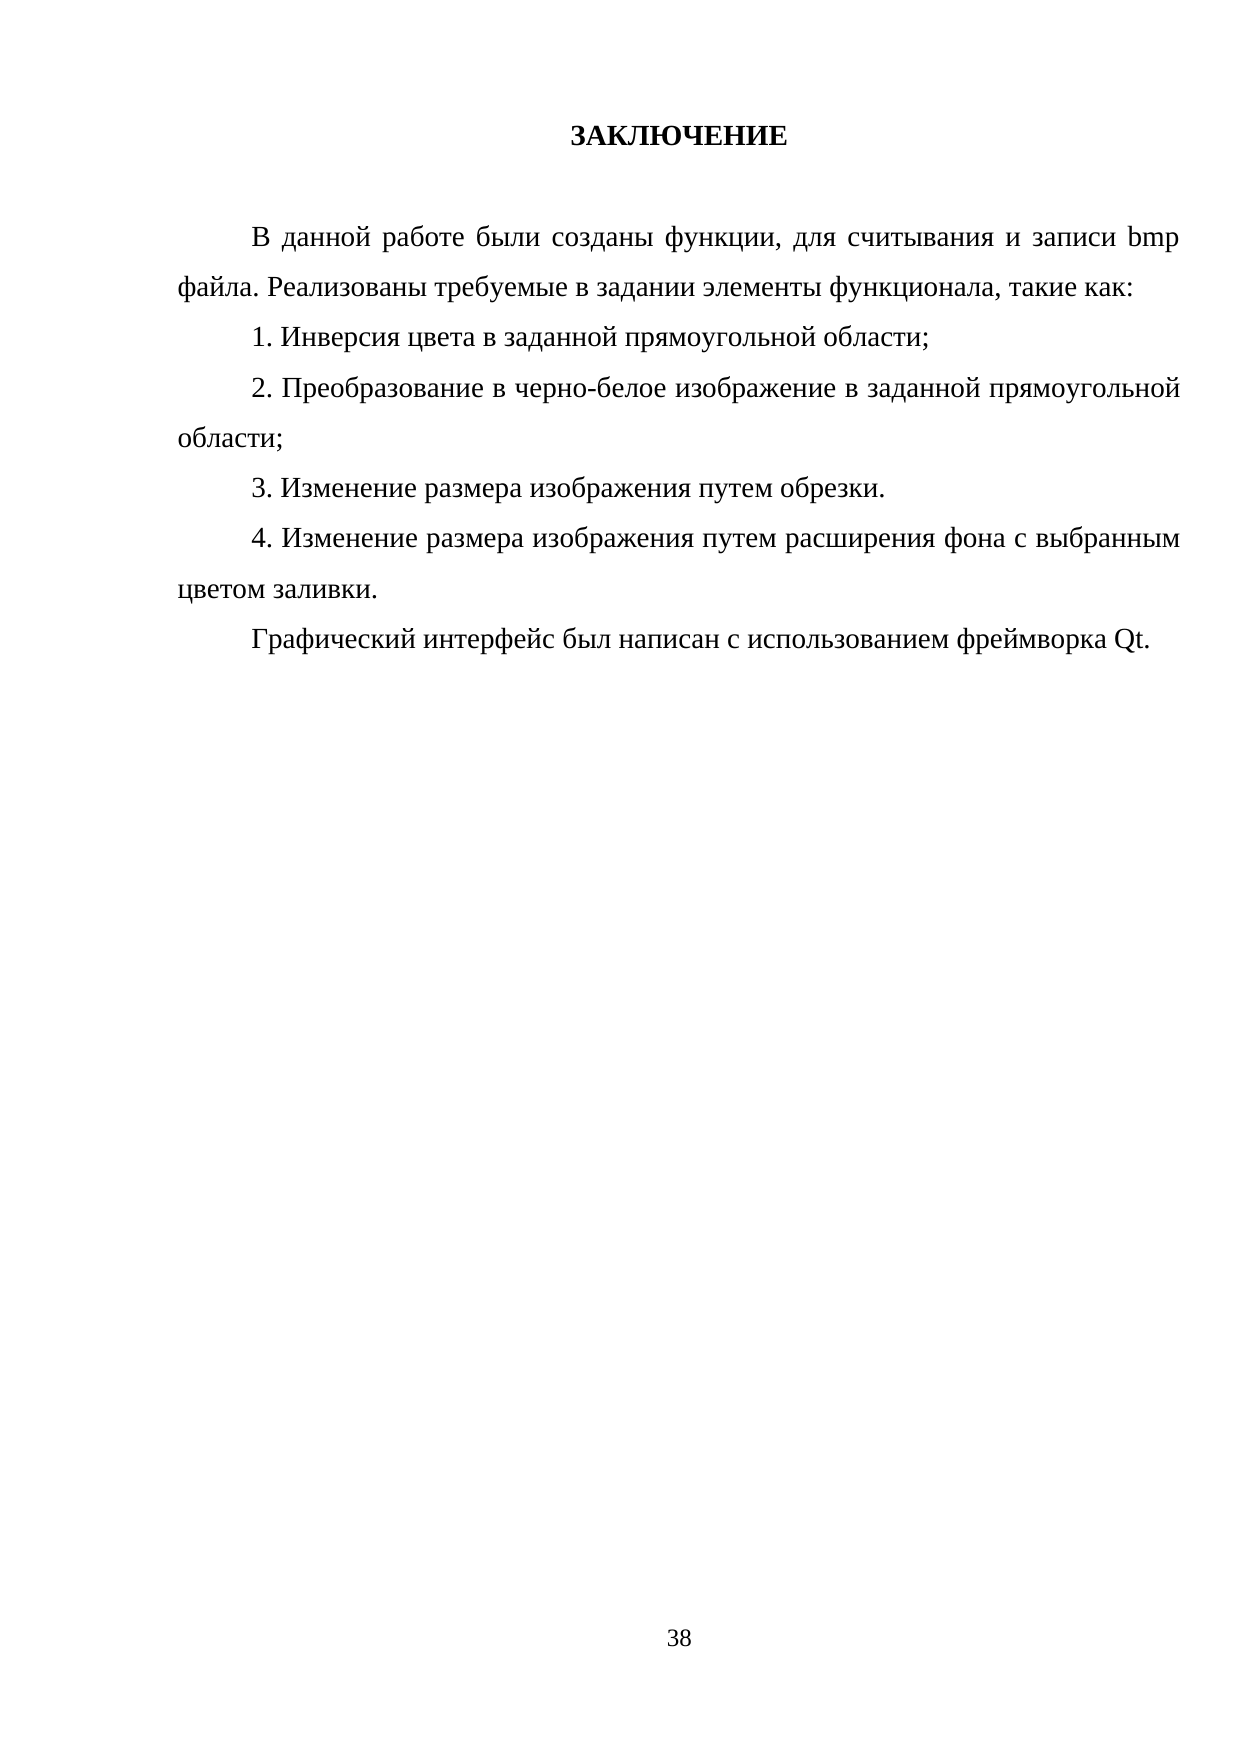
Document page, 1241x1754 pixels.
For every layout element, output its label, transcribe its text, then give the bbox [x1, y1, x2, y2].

text Графический интерфейс был написан с использованием фреймворка Qt. [177, 621, 1181, 655]
text 3. Изменение размера изображения путем обрезки. [177, 470, 1181, 504]
text 4. Изменение размера изображения путем расширения фона с выбранным цветом заливки. [177, 521, 1181, 604]
text 2. Преобразование в черно-белое изображение в заданной прямоугольной области; [177, 370, 1181, 453]
text 1. Инверсия цвета в заданной прямоугольной области; [177, 319, 1181, 353]
text заключение [177, 118, 1181, 152]
text В данной работе были созданы функции, для считывания и записи bmp файла. Реализованы требуемые в задании элементы функционала, такие как: [177, 219, 1181, 303]
